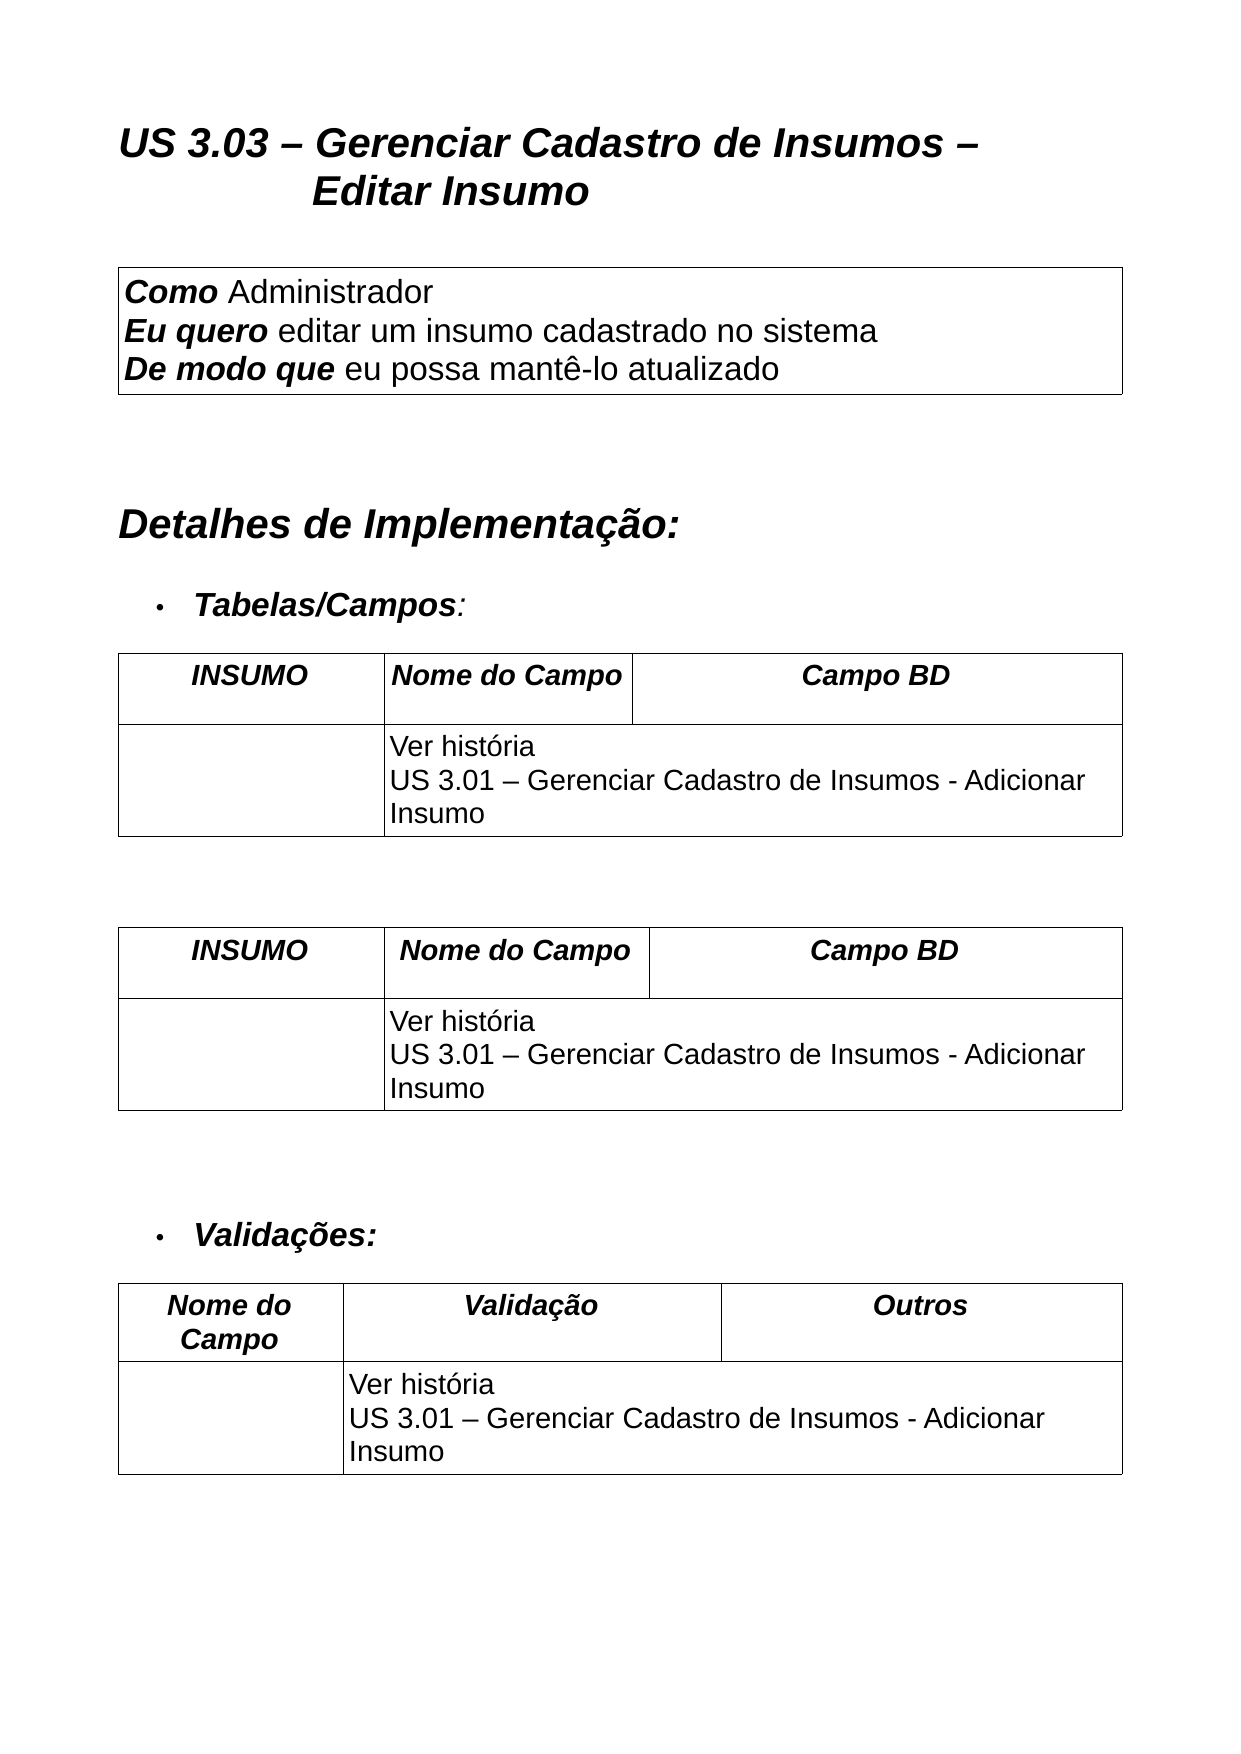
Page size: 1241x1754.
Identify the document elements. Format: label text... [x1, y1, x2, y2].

table_header INSUMO [119, 654, 384, 723]
list Validações: [156, 1215, 1122, 1254]
table_header Como Administrador Eu quero editar um insumo cadastrado no sistema De modo que eu possa mantê-lo atualizado [119, 268, 1122, 393]
table_cell [119, 999, 384, 1110]
table_cell Ver história US 3.01 – Gerenciar Cadastro de Insumos - Adicionar Insumo [344, 1362, 1122, 1473]
table_header Outros [722, 1284, 1122, 1361]
table_header Validação [344, 1284, 721, 1361]
table_cell Ver história US 3.01 – Gerenciar Cadastro de Insumos - Adicionar Insumo [385, 725, 1122, 836]
text US 3.03 – Gerenciar Cadastro de Insumos – [118, 118, 1122, 166]
table_header Nome do Campo [385, 654, 632, 723]
table_header Campo BD [633, 654, 1122, 723]
table_header INSUMO [119, 928, 384, 998]
table_header Nome do Campo [385, 928, 649, 998]
table_cell [119, 1362, 343, 1473]
table_header Campo BD [650, 928, 1122, 998]
text Editar Insumo [118, 166, 1122, 214]
table_cell Ver história US 3.01 – Gerenciar Cadastro de Insumos - Adicionar Insumo [385, 999, 1122, 1110]
list Tabelas/Campos: [156, 585, 1122, 653]
table_cell [119, 725, 384, 836]
table_header Nome do Campo [119, 1284, 343, 1361]
text Detalhes de Implementação: [118, 499, 1122, 547]
